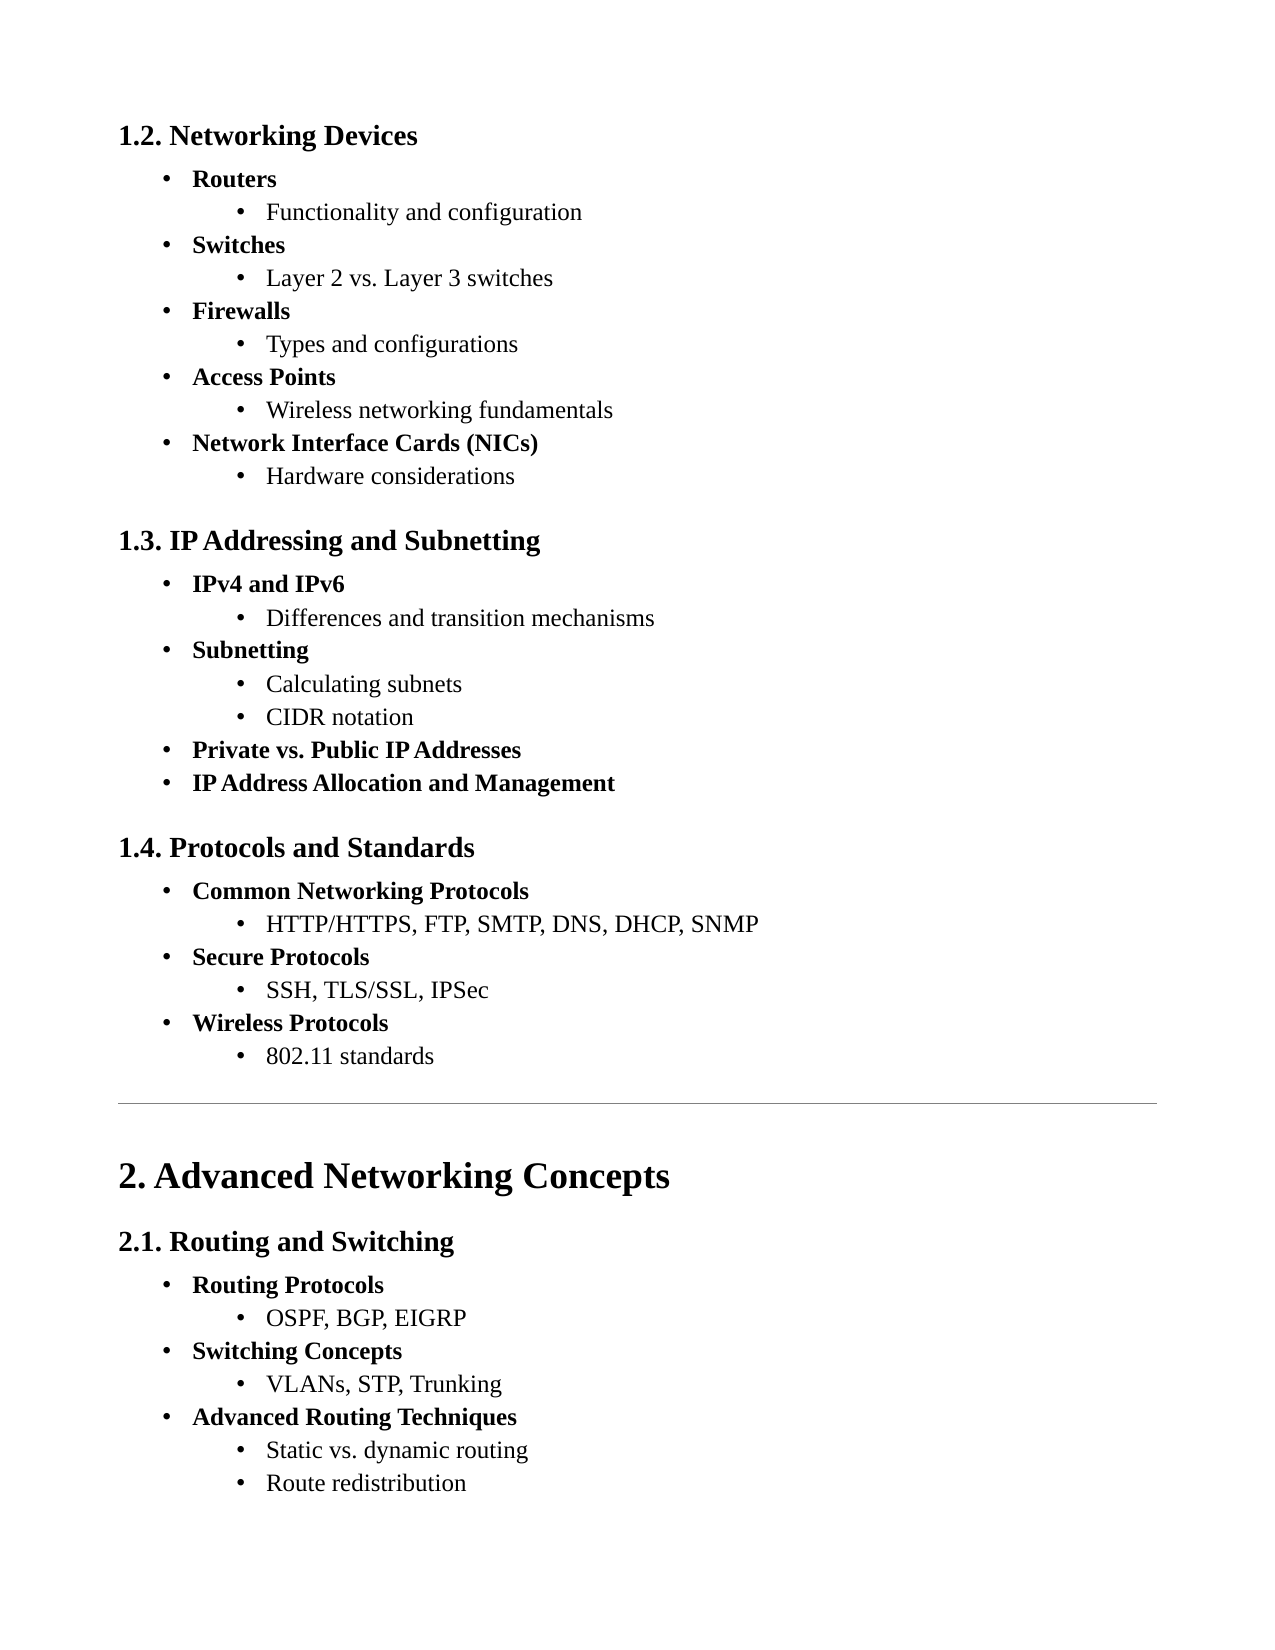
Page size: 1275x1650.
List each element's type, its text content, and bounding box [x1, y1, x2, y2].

list OSPF, BGP, EIGRP [236, 1303, 1157, 1332]
list Common Networking Protocols [162, 876, 1157, 905]
list Wireless Protocols [162, 1008, 1157, 1037]
list Layer 2 vs. Layer 3 switches [236, 263, 1157, 292]
list Routers [162, 164, 1157, 193]
list Advanced Routing Techniques [162, 1402, 1157, 1431]
list Differences and transition mechanisms [236, 603, 1157, 631]
list 802.11 standards [236, 1041, 1157, 1070]
list Route redistribution [236, 1468, 1157, 1497]
list VLANs, STP, Trunking [236, 1369, 1157, 1398]
list SSH, TLS/SSL, IPSec [236, 975, 1157, 1004]
list Calculating subnets [236, 669, 1157, 697]
list Hardware considerations [236, 461, 1157, 490]
list Access Points [162, 362, 1157, 391]
list Secure Protocols [162, 942, 1157, 971]
subtitle 1.2. Networking Devices [118, 118, 1157, 152]
list Network Interface Cards (NICs) [162, 428, 1157, 457]
list Private vs. Public IP Addresses [162, 735, 1157, 763]
list CIDR notation [236, 702, 1157, 730]
list Firewalls [162, 296, 1157, 325]
list Types and configurations [236, 329, 1157, 358]
list IPv4 and IPv6 [162, 569, 1157, 598]
list Functionality and configuration [236, 197, 1157, 226]
list Wireless networking fundamentals [236, 395, 1157, 424]
list Switching Concepts [162, 1336, 1157, 1365]
subtitle 2.1. Routing and Switching [118, 1224, 1157, 1257]
list IP Address Allocation and Management [162, 768, 1157, 796]
subtitle 1.4. Protocols and Standards [118, 830, 1157, 863]
list Static vs. dynamic routing [236, 1435, 1157, 1464]
list HTTP/HTTPS, FTP, SMTP, DNS, DHCP, SNMP [236, 909, 1157, 938]
list Subnetting [162, 636, 1157, 664]
subtitle 2. Advanced Networking Concepts [118, 1154, 1157, 1197]
list Routing Protocols [162, 1270, 1157, 1299]
list Switches [162, 230, 1157, 259]
subtitle 1.3. IP Addressing and Subnetting [118, 523, 1157, 557]
